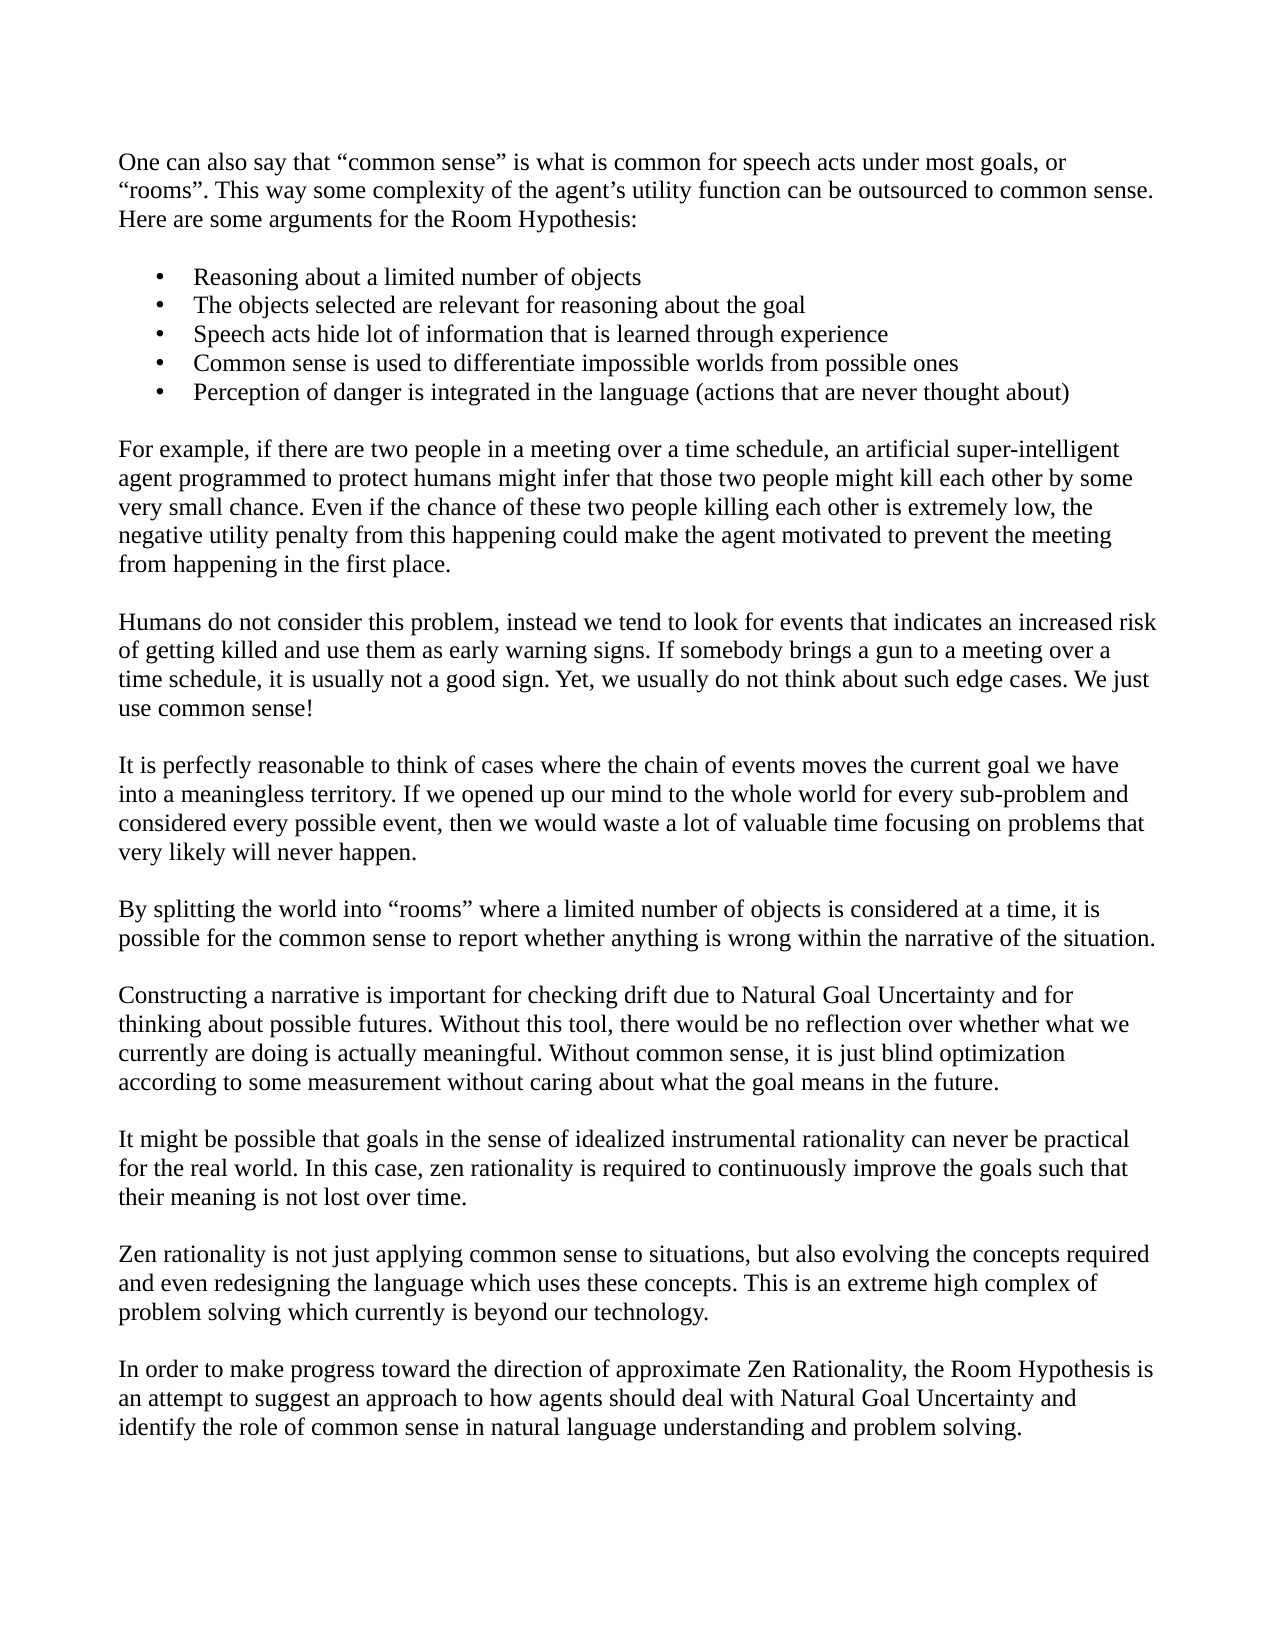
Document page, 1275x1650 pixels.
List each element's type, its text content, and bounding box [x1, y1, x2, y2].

text Humans do not consider this problem, instead we tend to look for events that indicates an increased risk of getting killed and use them as early warning signs. If somebody brings a gun to a meeting over a time schedule, it is usually not a good sign. Yet, we usually do not think about such edge cases. We just use common sense! [118, 607, 1157, 722]
text It is perfectly reasonable to think of cases where the chain of events moves the current goal we have into a meaningless territory. If we opened up our mind to the whole world for every sub-problem and considered every possible event, then we would waste a lot of valuable time focusing on problems that very likely will never happen. [118, 751, 1157, 866]
text Constructing a narrative is important for checking drift due to Natural Goal Uncertainty and for thinking about possible futures. Without this tool, there would be no reflection over whether what we currently are doing is actually meaningful. Without common sense, it is just blind optimization according to some measurement without caring about what the goal means in the future. [118, 981, 1157, 1096]
list The objects selected are relevant for reasoning about the goal [156, 291, 1157, 319]
text It might be possible that goals in the sense of idealized instrumental rationality can never be practical for the real world. In this case, zen rationality is required to continuously improve the goals such that their meaning is not lost over time. [118, 1124, 1157, 1211]
text By splitting the world into “rooms” where a limited number of objects is considered at a time, it is possible for the common sense to report whether anything is wrong within the narrative of the situation. [118, 894, 1157, 952]
list Perception of danger is integrated in the language (actions that are never thought about) [156, 377, 1157, 406]
list Speech acts hide lot of information that is learned through experience [156, 319, 1157, 348]
text One can also say that “common sense” is what is common for speech acts under most goals, or “rooms”. This way some complexity of the agent’s utility function can be outsourced to common sense. [118, 147, 1157, 204]
text In order to make progress toward the direction of approximate Zen Rationality, the Room Hypothesis is an attempt to suggest an approach to how agents should deal with Natural Goal Uncertainty and identify the role of common sense in natural language understanding and problem solving. [118, 1354, 1157, 1441]
list Reasoning about a limited number of objects [156, 262, 1157, 291]
text Here are some arguments for the Room Hypothesis: [118, 204, 1157, 233]
text For example, if there are two people in a meeting over a time schedule, an artificial super-intelligent agent programmed to protect humans might infer that those two people might kill each other by some very small chance. Even if the chance of these two people killing each other is extremely low, the negative utility penalty from this happening could make the agent motivated to prevent the meeting from happening in the first place. [118, 434, 1157, 578]
list Common sense is used to differentiate impossible worlds from possible ones [156, 348, 1157, 377]
text Zen rationality is not just applying common sense to situations, but also evolving the concepts required and even redesigning the language which uses these concepts. This is an extreme high complex of problem solving which currently is beyond our technology. [118, 1239, 1157, 1326]
